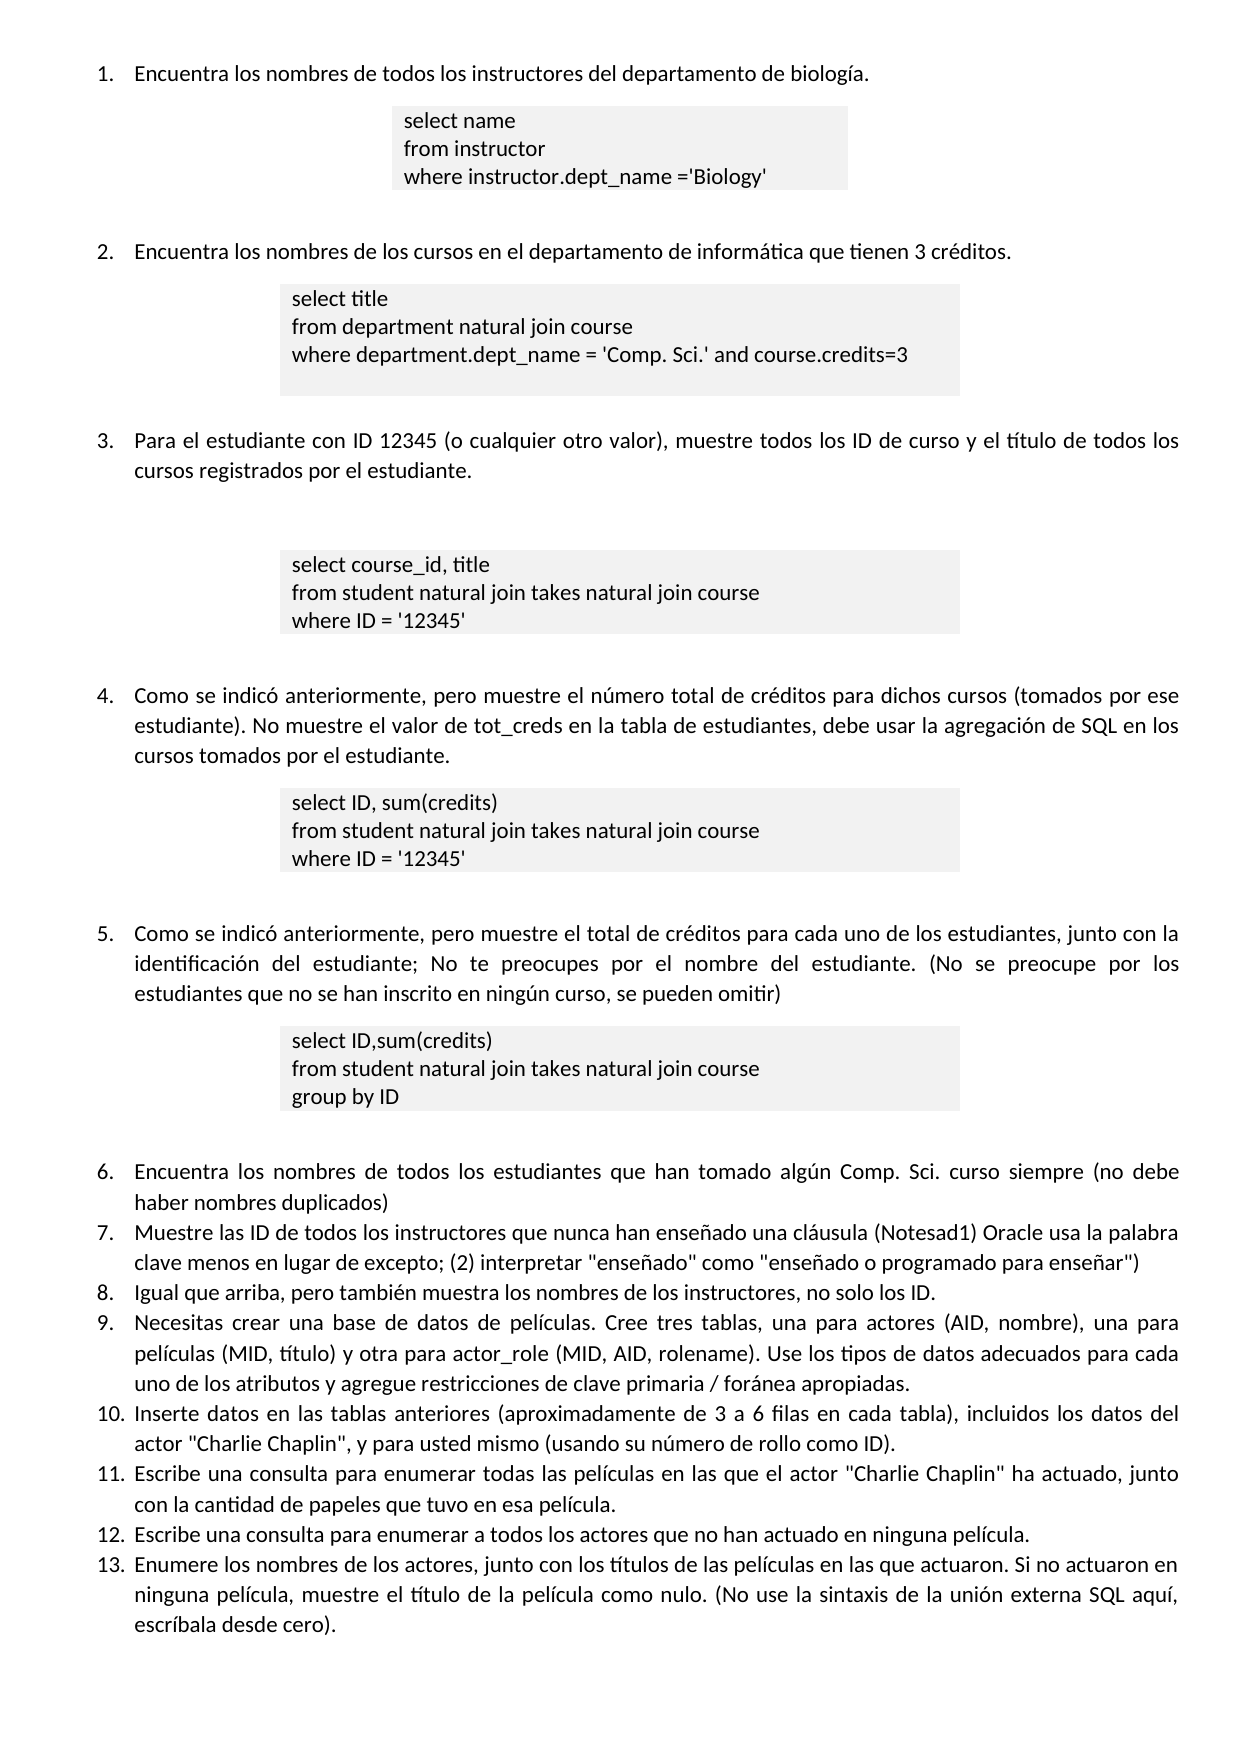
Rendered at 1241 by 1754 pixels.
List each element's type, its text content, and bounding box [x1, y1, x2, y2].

list Como se indicó anteriormente, pero muestre el total de créditos para cada uno de los estudiantes, junto con la identificación del estudiante; No te preocupes por el nombre del estudiante. (No se preocupe por los estudiantes que no se han inscrito en ningún curso, se pueden omitir) [97, 919, 1181, 1008]
list Inserte datos en las tablas anteriores (aproximadamente de 3 a 6 filas en cada tabla), incluidos los datos del actor "Charlie Chaplin", y para usted mismo (usando su número de rollo como ID). [97, 1399, 1181, 1457]
list Como se indicó anteriormente, pero muestre el número total de créditos para dichos cursos (tomados por ese estudiante). No muestre el valor de tot_creds en la tabla de estudiantes, debe usar la agregación de SQL en los cursos tomados por el estudiante. [97, 681, 1181, 769]
list Encuentra los nombres de los cursos en el departamento de informática que tienen 3 créditos. [97, 237, 1181, 265]
table_header select name from instructor where instructor.dept_name ='Biology' [392, 106, 848, 190]
table_header select title from department natural join course where department.dept_name = 'Comp. Sci.' and course.credits=3 [280, 284, 960, 396]
list Escribe una consulta para enumerar todas las películas en las que el actor "Charlie Chaplin" ha actuado, junto con la cantidad de papeles que tuvo en esa película. [97, 1459, 1181, 1518]
table_header select ID, sum(credits) from student natural join takes natural join course where ID = '12345' [280, 788, 960, 872]
list Encuentra los nombres de todos los instructores del departamento de biología. [97, 59, 1181, 87]
list Muestre las ID de todos los instructores que nunca han enseñado una cláusula (Notesad1) Oracle usa la palabra clave menos en lugar de excepto; (2) interpretar "enseñado" como "enseñado o programado para enseñar") [97, 1218, 1181, 1276]
list Escribe una consulta para enumerar a todos los actores que no han actuado en ninguna película. [97, 1520, 1181, 1548]
list Enumere los nombres de los actores, junto con los títulos de las películas en las que actuaron. Si no actuaron en ninguna película, muestre el título de la película como nulo. (No use la sintaxis de la unión externa SQL aquí, escríbala desde cero). [97, 1550, 1181, 1638]
list Igual que arriba, pero también muestra los nombres de los instructores, no solo los ID. [97, 1278, 1181, 1306]
list Necesitas crear una base de datos de películas. Cree tres tablas, una para actores (AID, nombre), una para películas (MID, título) y otra para actor_role (MID, AID, rolename). Use los tipos de datos adecuados para cada uno de los atributos y agregue restricciones de clave primaria / foránea apropiadas. [97, 1308, 1181, 1397]
list Encuentra los nombres de todos los estudiantes que han tomado algún Comp. Sci. curso siempre (no debe haber nombres duplicados) [97, 1157, 1181, 1216]
table_header select course_id, title from student natural join takes natural join course where ID = '12345' [280, 550, 960, 634]
list Para el estudiante con ID 12345 (o cualquier otro valor), muestre todos los ID de curso y el título de todos los cursos registrados por el estudiante. [97, 426, 1181, 484]
table_header select ID,sum(credits) from student natural join takes natural join course group by ID [280, 1026, 960, 1111]
